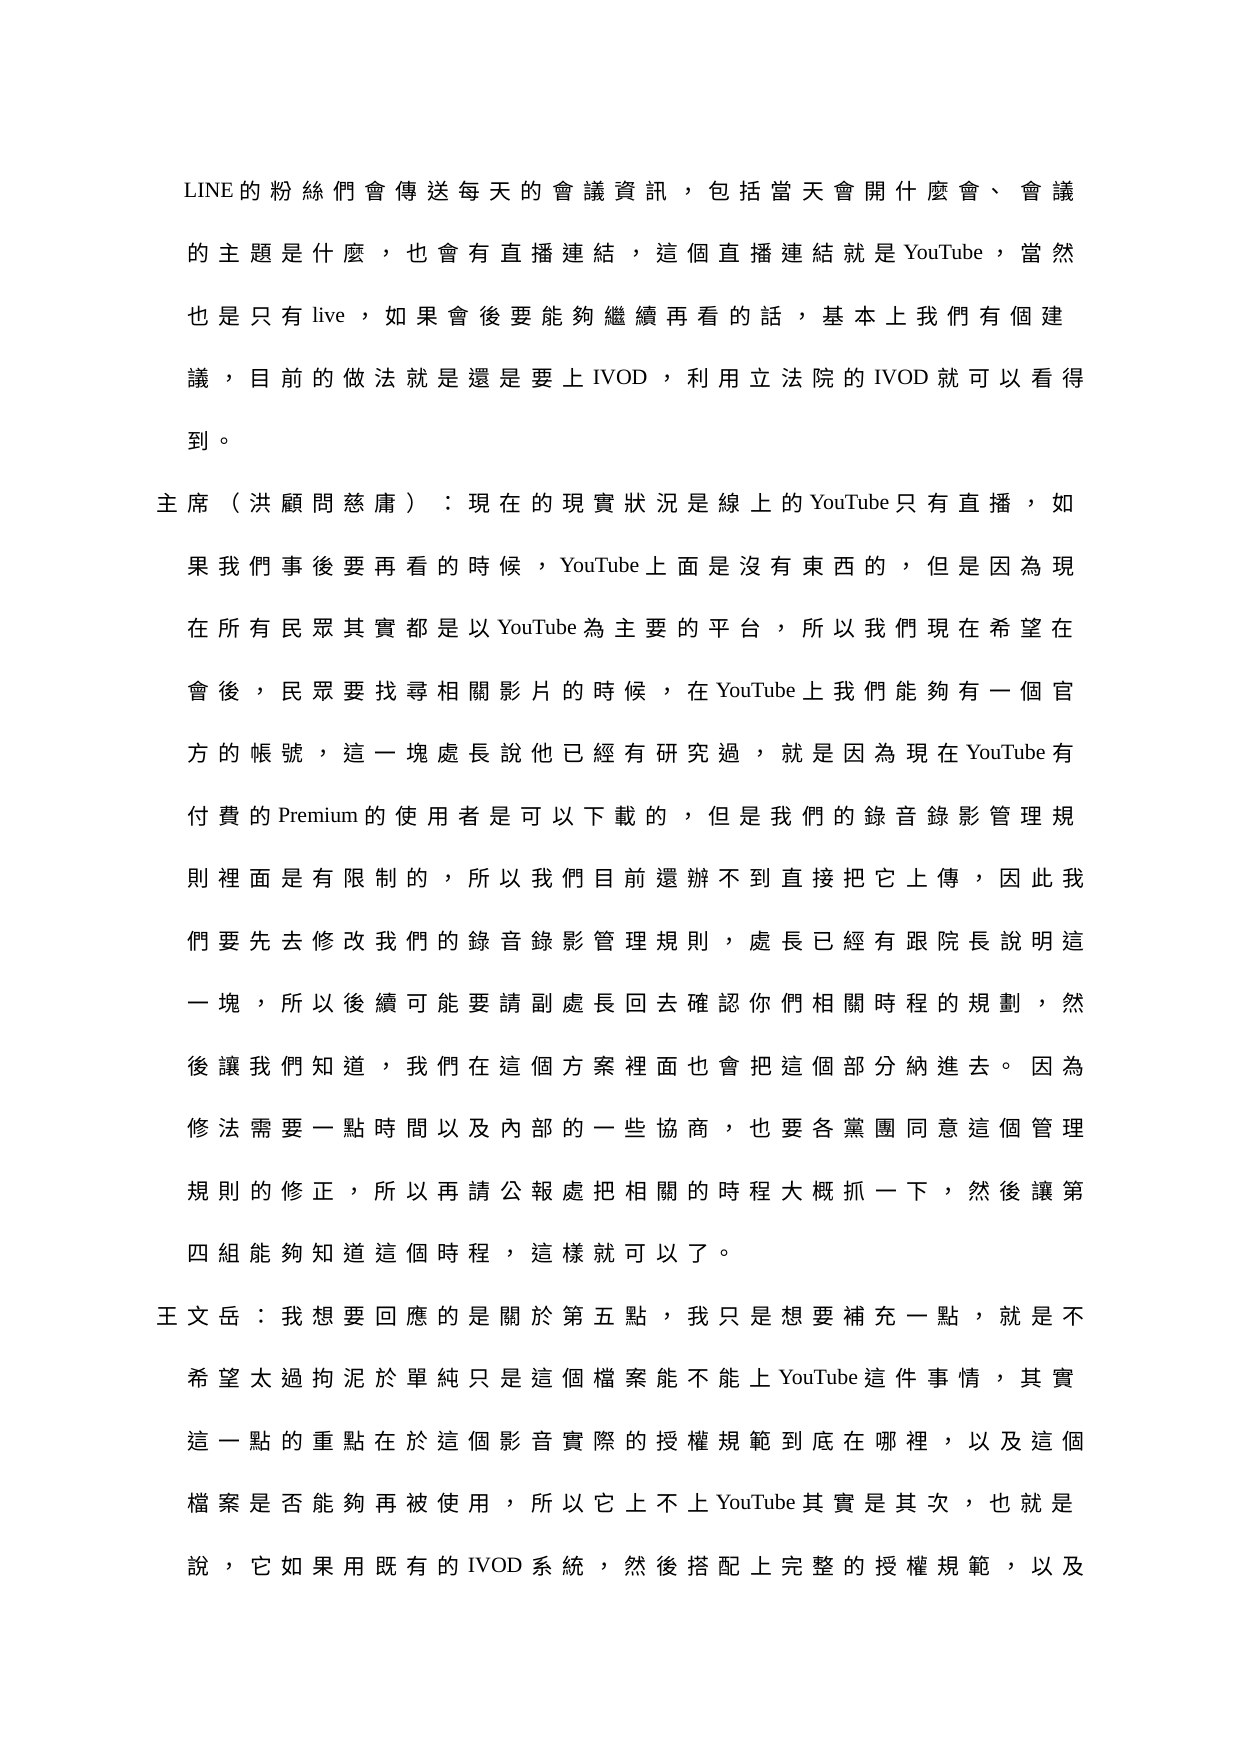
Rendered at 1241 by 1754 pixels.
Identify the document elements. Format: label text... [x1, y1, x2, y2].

text 王文岳：我想要回應的是關於第五點，我只是想要補充一點，就是不希望太過拘泥於單純只是這個檔案能不能上YouTube這件事情，其實這一點的重點在於這個影音實際的授權規範到底在哪裡，以及這個檔案是否能夠再被使用，所以它上不上YouTube其實是其次，也就是說，它如果用既有的IVOD系統，然後搭配上完整的授權規範，以及 [151, 1283, 1089, 1596]
text LINE的粉絲們會傳送每天的會議資訊，包括當天會開什麼會、會議的主題是什麼，也會有直播連結，這個直播連結就是YouTube，當然也是只有live，如果會後要能夠繼續再看的話，基本上我們有個建議，目前的做法就是還是要上IVOD，利用立法院的IVOD就可以看得到。 [151, 158, 1089, 471]
text 主席（洪顧問慈庸）：現在的現實狀況是線上的YouTube只有直播，如果我們事後要再看的時候，YouTube上面是沒有東西的，但是因為現在所有民眾其實都是以YouTube為主要的平台，所以我們現在希望在會後，民眾要找尋相關影片的時候，在YouTube上我們能夠有一個官方的帳號，這一塊處長說他已經有研究過，就是因為現在YouTube有付費的Premium的使用者是可以下載的，但是我們的錄音錄影管理規則裡面是有限制的，所以我們目前還辦不到直接把它上傳，因此我們要先去修改我們的錄音錄影管理規則，處長已經有跟院長說明這一塊，所以後續可能要請副處長回去確認你們相關時程的規劃，然後讓我們知道，我們在這個方案裡面也會把這個部分納進去。因為修法需要一點時間以及內部的一些協商，也要各黨團同意這個管理規則的修正，所以再請公報處把相關的時程大概抓一下，然後讓第四組能夠知道這個時程，這樣就可以了。 [151, 471, 1089, 1283]
